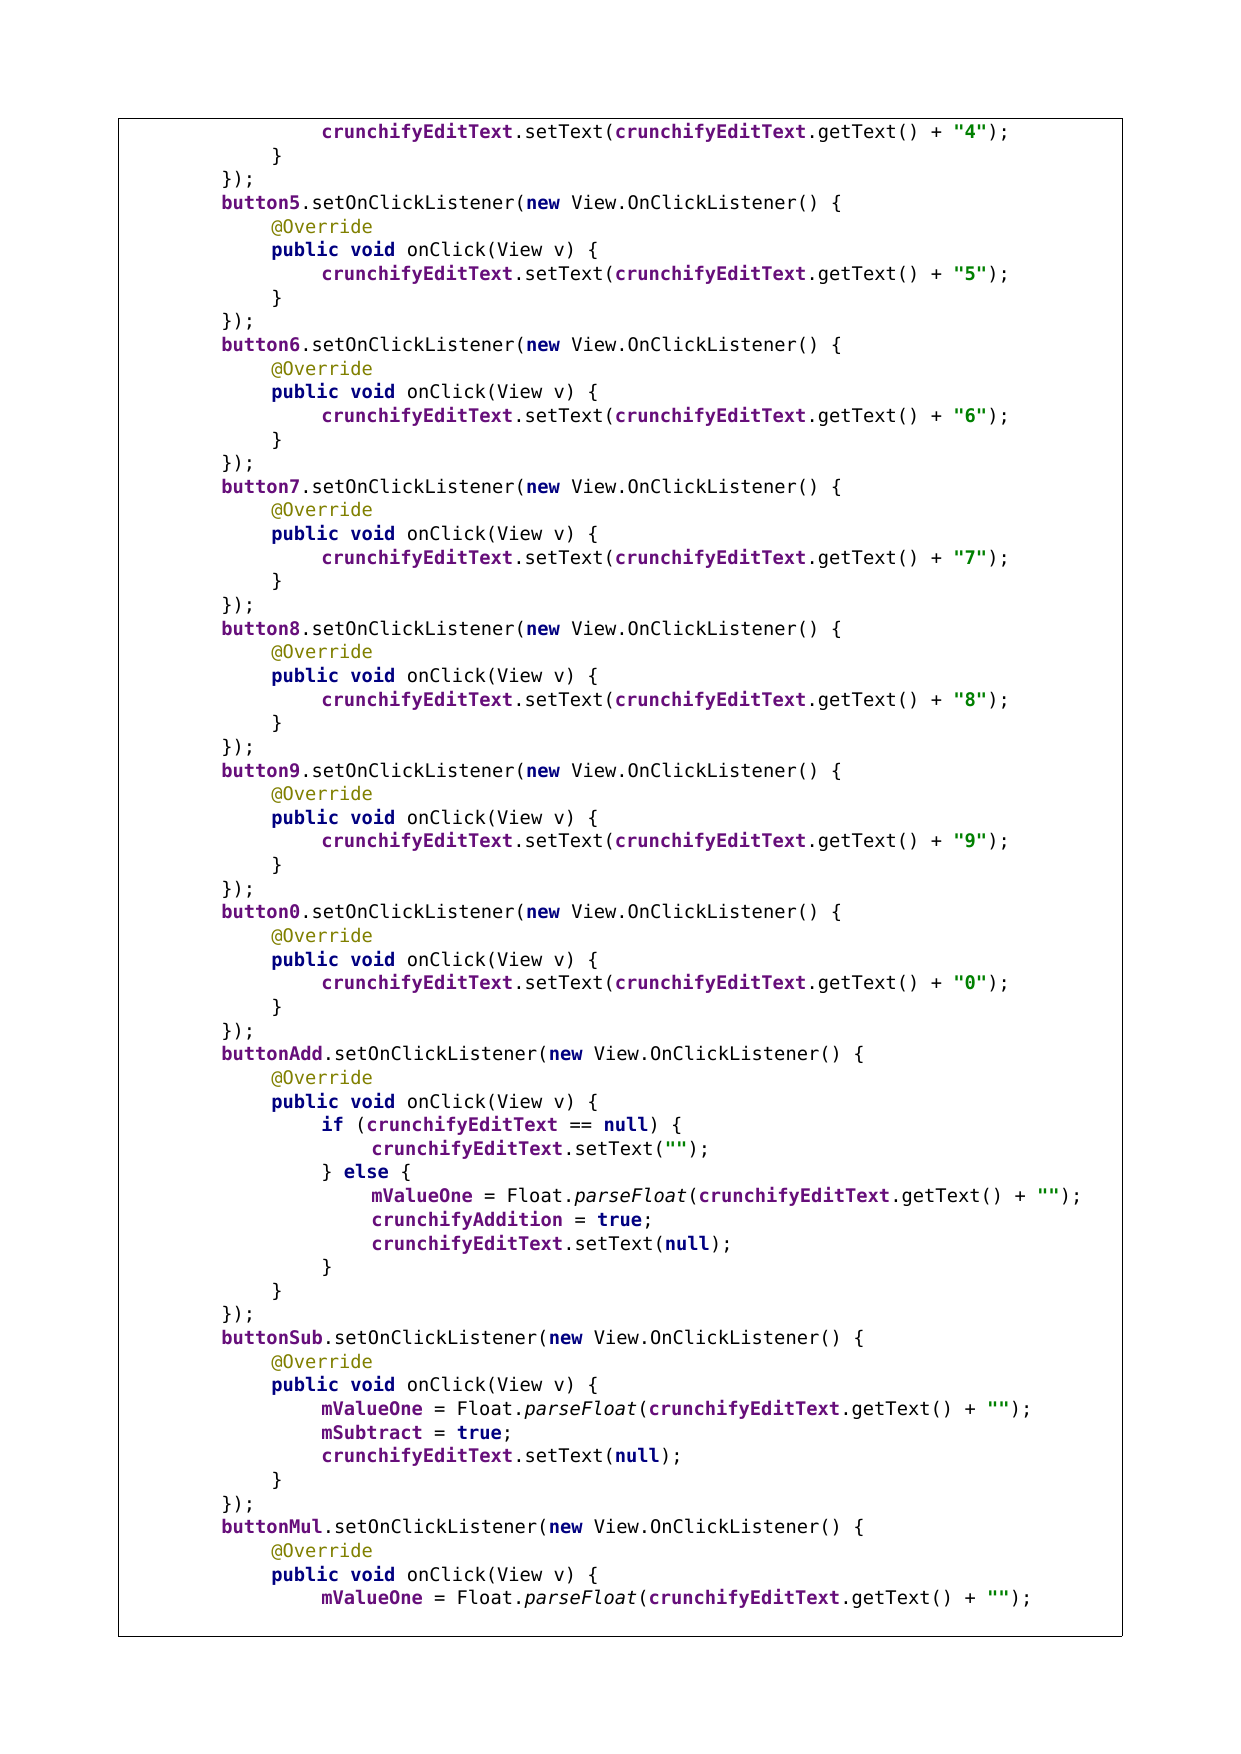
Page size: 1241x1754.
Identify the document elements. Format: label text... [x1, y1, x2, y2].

text if (crunchifyEditText == null) { [121, 1114, 1119, 1138]
text crunchifyEditText.setText(crunchifyEditText.getText() + "6"); [121, 405, 1119, 428]
text @Override [121, 358, 1119, 381]
text }); [121, 1303, 1119, 1327]
text crunchifyEditText.setText(crunchifyEditText.getText() + "4"); [121, 121, 1119, 145]
text buttonAdd.setOnClickListener(new View.OnClickListener() { [121, 1043, 1119, 1067]
text mValueOne = Float.parseFloat(crunchifyEditText.getText() + ""); [121, 1398, 1119, 1422]
text @Override [121, 216, 1119, 239]
text public void onClick(View v) { [121, 1563, 1119, 1587]
text public void onClick(View v) { [121, 239, 1119, 263]
text mValueOne = Float.parseFloat(crunchifyEditText.getText() + ""); [121, 1587, 1119, 1611]
text public void onClick(View v) { [121, 949, 1119, 972]
text @Override [121, 499, 1119, 523]
text public void onClick(View v) { [121, 1374, 1119, 1398]
text }); [121, 1020, 1119, 1043]
text }); [121, 736, 1119, 759]
text button5.setOnClickListener(new View.OnClickListener() { [121, 192, 1119, 216]
text @Override [121, 1540, 1119, 1563]
text } [121, 287, 1119, 310]
text public void onClick(View v) { [121, 523, 1119, 547]
text }); [121, 452, 1119, 476]
text buttonMul.setOnClickListener(new View.OnClickListener() { [121, 1516, 1119, 1540]
text crunchifyEditText.setText(crunchifyEditText.getText() + "0"); [121, 972, 1119, 996]
text } [121, 996, 1119, 1020]
text public void onClick(View v) { [121, 807, 1119, 831]
text @Override [121, 1351, 1119, 1374]
text crunchifyEditText.setText(null); [121, 1445, 1119, 1469]
text mValueOne = Float.parseFloat(crunchifyEditText.getText() + ""); [121, 1185, 1119, 1209]
text crunchifyEditText.setText(crunchifyEditText.getText() + "7"); [121, 547, 1119, 570]
text @Override [121, 1067, 1119, 1091]
text crunchifyAddition = true; [121, 1209, 1119, 1232]
text crunchifyEditText.setText(null); [121, 1232, 1119, 1256]
text } [121, 1256, 1119, 1280]
text crunchifyEditText.setText(crunchifyEditText.getText() + "5"); [121, 263, 1119, 287]
text } [121, 570, 1119, 594]
text } [121, 854, 1119, 878]
text buttonSub.setOnClickListener(new View.OnClickListener() { [121, 1327, 1119, 1351]
text button9.setOnClickListener(new View.OnClickListener() { [121, 759, 1119, 783]
text } [121, 428, 1119, 452]
text }); [121, 168, 1119, 192]
text @Override [121, 925, 1119, 949]
text } [121, 1469, 1119, 1493]
text }); [121, 594, 1119, 618]
text public void onClick(View v) { [121, 381, 1119, 405]
text button6.setOnClickListener(new View.OnClickListener() { [121, 334, 1119, 358]
text } [121, 1280, 1119, 1303]
text } else { [121, 1162, 1119, 1185]
text @Override [121, 783, 1119, 807]
text }); [121, 1493, 1119, 1516]
text } [121, 712, 1119, 736]
text public void onClick(View v) { [121, 1091, 1119, 1114]
text button7.setOnClickListener(new View.OnClickListener() { [121, 476, 1119, 499]
text @Override [121, 641, 1119, 665]
text crunchifyEditText.setText(""); [121, 1138, 1119, 1162]
text mSubtract = true; [121, 1422, 1119, 1445]
text crunchifyEditText.setText(crunchifyEditText.getText() + "8"); [121, 689, 1119, 712]
text }); [121, 310, 1119, 334]
text public void onClick(View v) { [121, 665, 1119, 689]
text } [121, 145, 1119, 168]
text button8.setOnClickListener(new View.OnClickListener() { [121, 618, 1119, 641]
text crunchifyEditText.setText(crunchifyEditText.getText() + "9"); [121, 831, 1119, 854]
text }); [121, 878, 1119, 901]
text button0.setOnClickListener(new View.OnClickListener() { [121, 901, 1119, 925]
